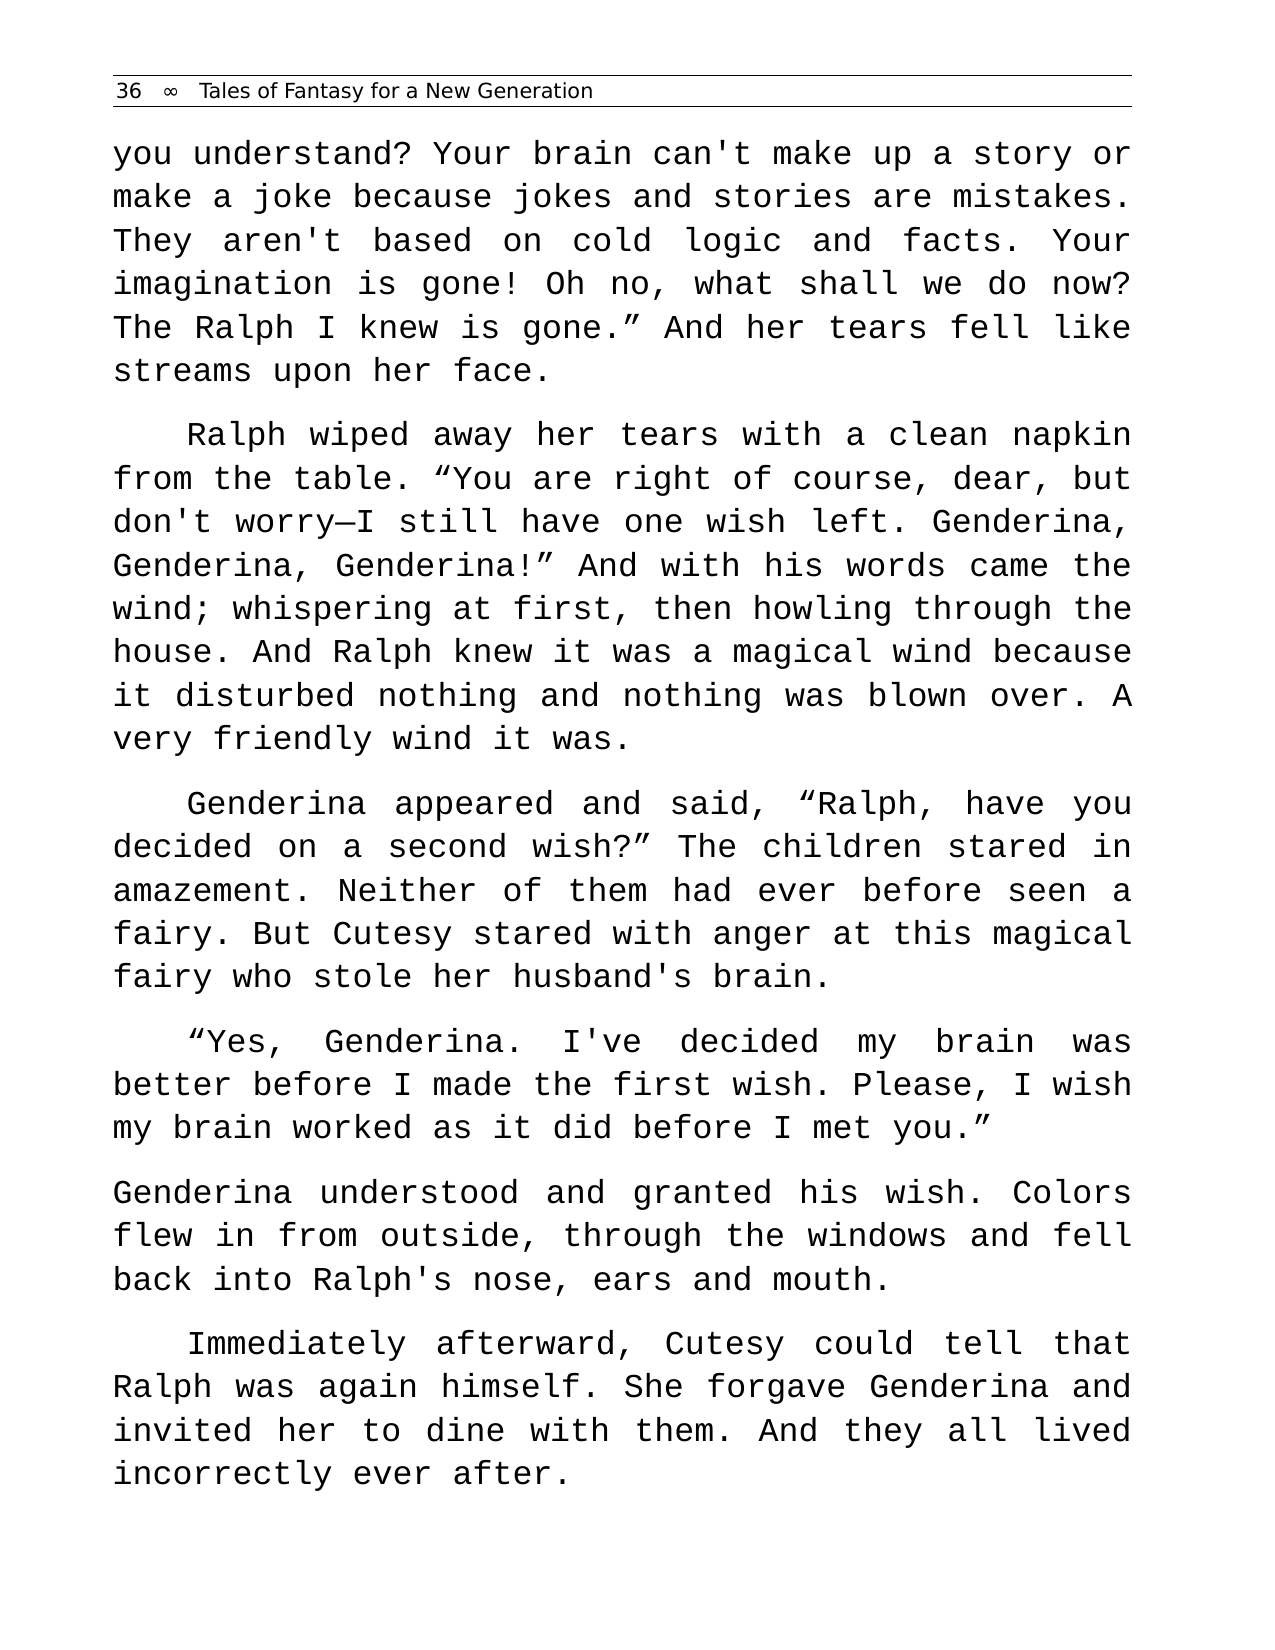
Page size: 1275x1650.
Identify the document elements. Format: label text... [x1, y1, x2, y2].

text Ralph wiped away her tears with a clean napkin from the table. “You are right of course, dear, but don't worry—I still have one wish left. Genderina, Genderina, Genderina!” And with his words came the wind; whispering at first, then howling through the house. And Ralph knew it was a magical wind because it disturbed nothing and nothing was blown over. A very friendly wind it was. [112, 418, 1132, 760]
text “Yes, Genderina. I've decided my brain was better before I made the first wish. Please, I wish my brain worked as it did before I met you.” [112, 1024, 1132, 1149]
text Genderina appeared and said, “Ralph, have you decided on a second wish?” The children stared in amazement. Neither of them had ever before seen a fairy. But Cutesy stared with anger at this magical fairy who stole her husband's brain. [112, 786, 1132, 998]
text you understand? Your brain can't make up a story or make a joke because jokes and stories are mistakes. They aren't based on cold logic and facts. Your imagination is gone! Oh no, what shall we do now? The Ralph I knew is gone.” And her tears fell like streams upon her face. [112, 137, 1132, 392]
text Genderina understood and granted his wish. Colors flew in from outside, through the windows and fell back into Ralph's nose, ears and mouth. [112, 1176, 1132, 1300]
text Immediately afterward, Cutesy could tell that Ralph was again himself. She forgave Genderina and invited her to dine with them. And they all lived incorrectly ever after. [112, 1327, 1132, 1495]
